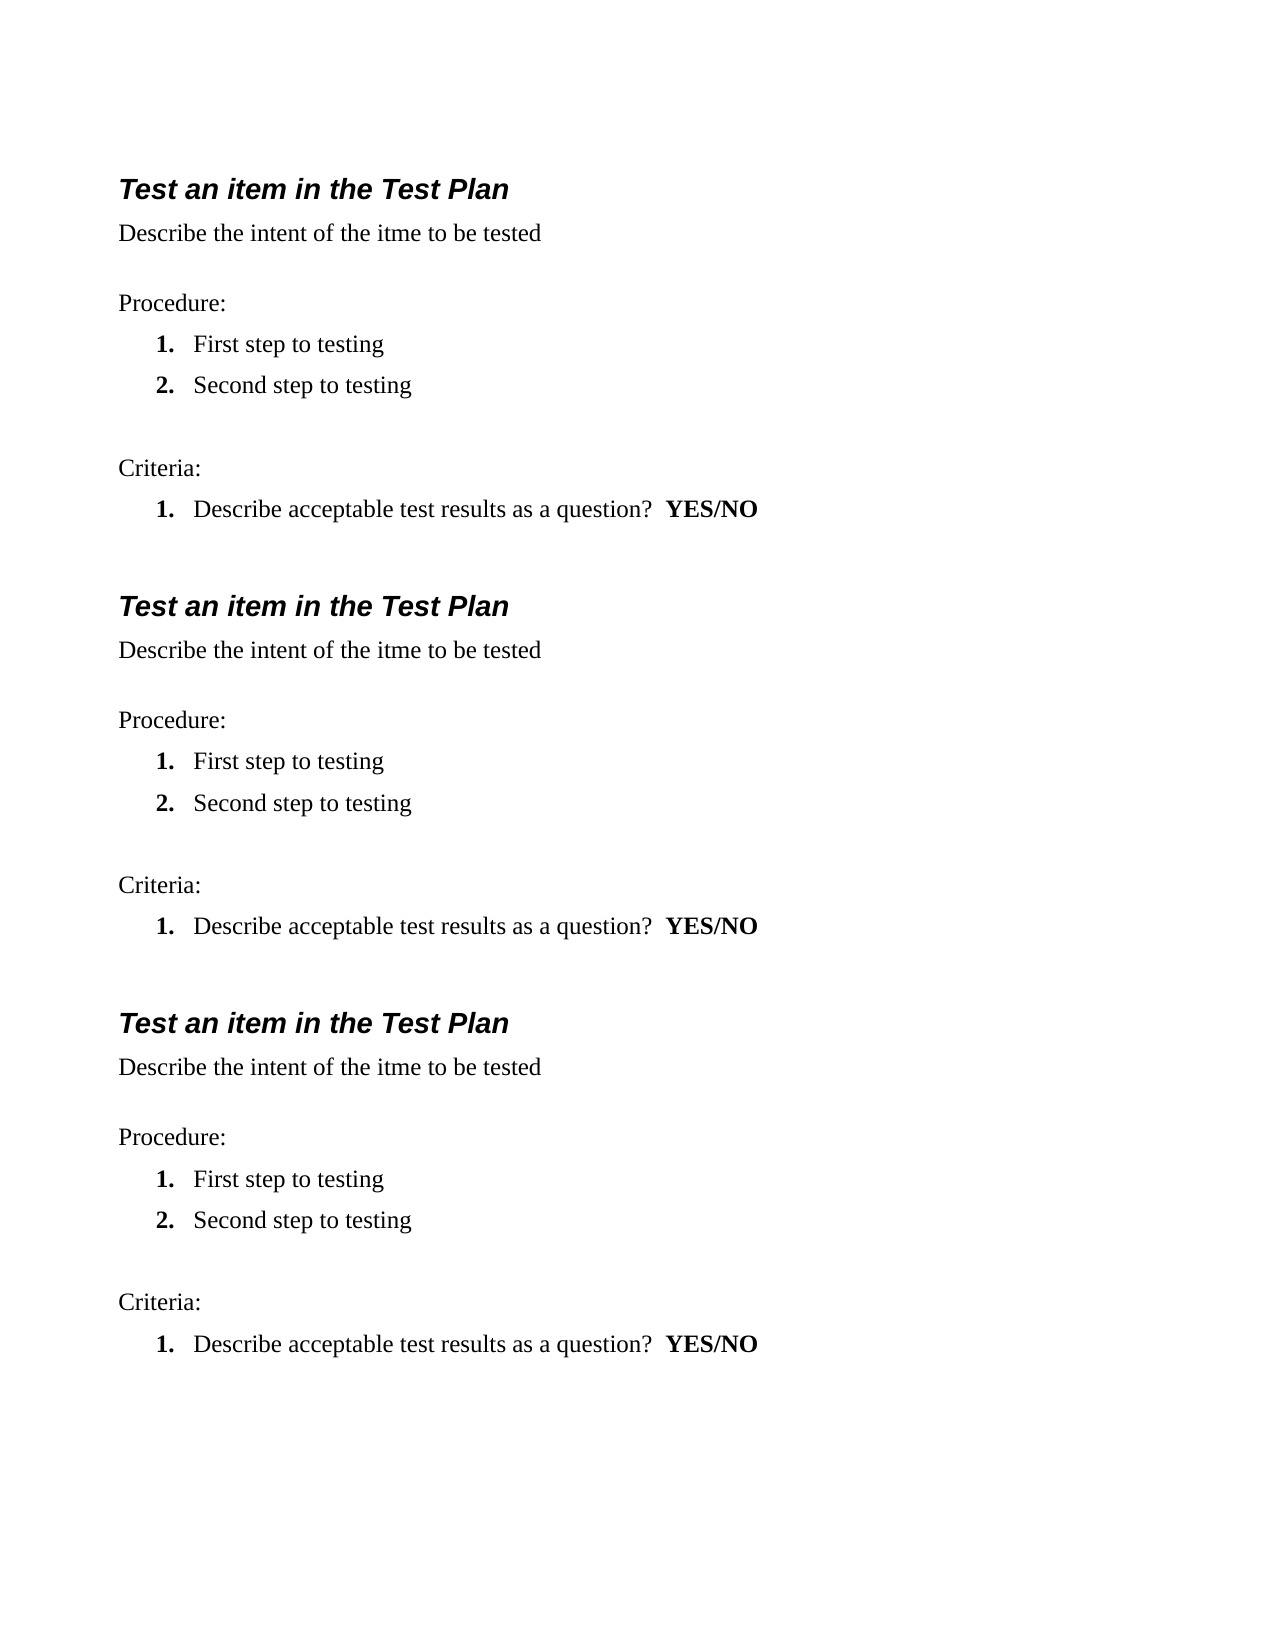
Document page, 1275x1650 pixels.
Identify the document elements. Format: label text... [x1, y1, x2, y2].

list Second step to testing [156, 1205, 1157, 1234]
list Describe acceptable test results as a question? YES/NO [156, 494, 1157, 523]
list First step to testing [156, 1164, 1157, 1192]
text Describe the intent of the itme to be tested [118, 218, 1157, 247]
list Second step to testing [156, 370, 1157, 399]
text Criteria: [118, 1287, 1157, 1316]
list Describe acceptable test results as a question? YES/NO [156, 1329, 1157, 1357]
subtitle Test an item in the Test Plan [118, 1006, 1157, 1040]
text Describe the intent of the itme to be tested [118, 635, 1157, 664]
subtitle Test an item in the Test Plan [118, 589, 1157, 623]
text Criteria: [118, 870, 1157, 899]
text Procedure: [118, 288, 1157, 317]
text Describe the intent of the itme to be tested [118, 1052, 1157, 1081]
list Describe acceptable test results as a question? YES/NO [156, 911, 1157, 940]
subtitle Test an item in the Test Plan [118, 172, 1157, 205]
text Procedure: [118, 1122, 1157, 1151]
text Procedure: [118, 705, 1157, 734]
text Criteria: [118, 453, 1157, 482]
list Second step to testing [156, 788, 1157, 816]
list First step to testing [156, 329, 1157, 358]
list First step to testing [156, 746, 1157, 775]
